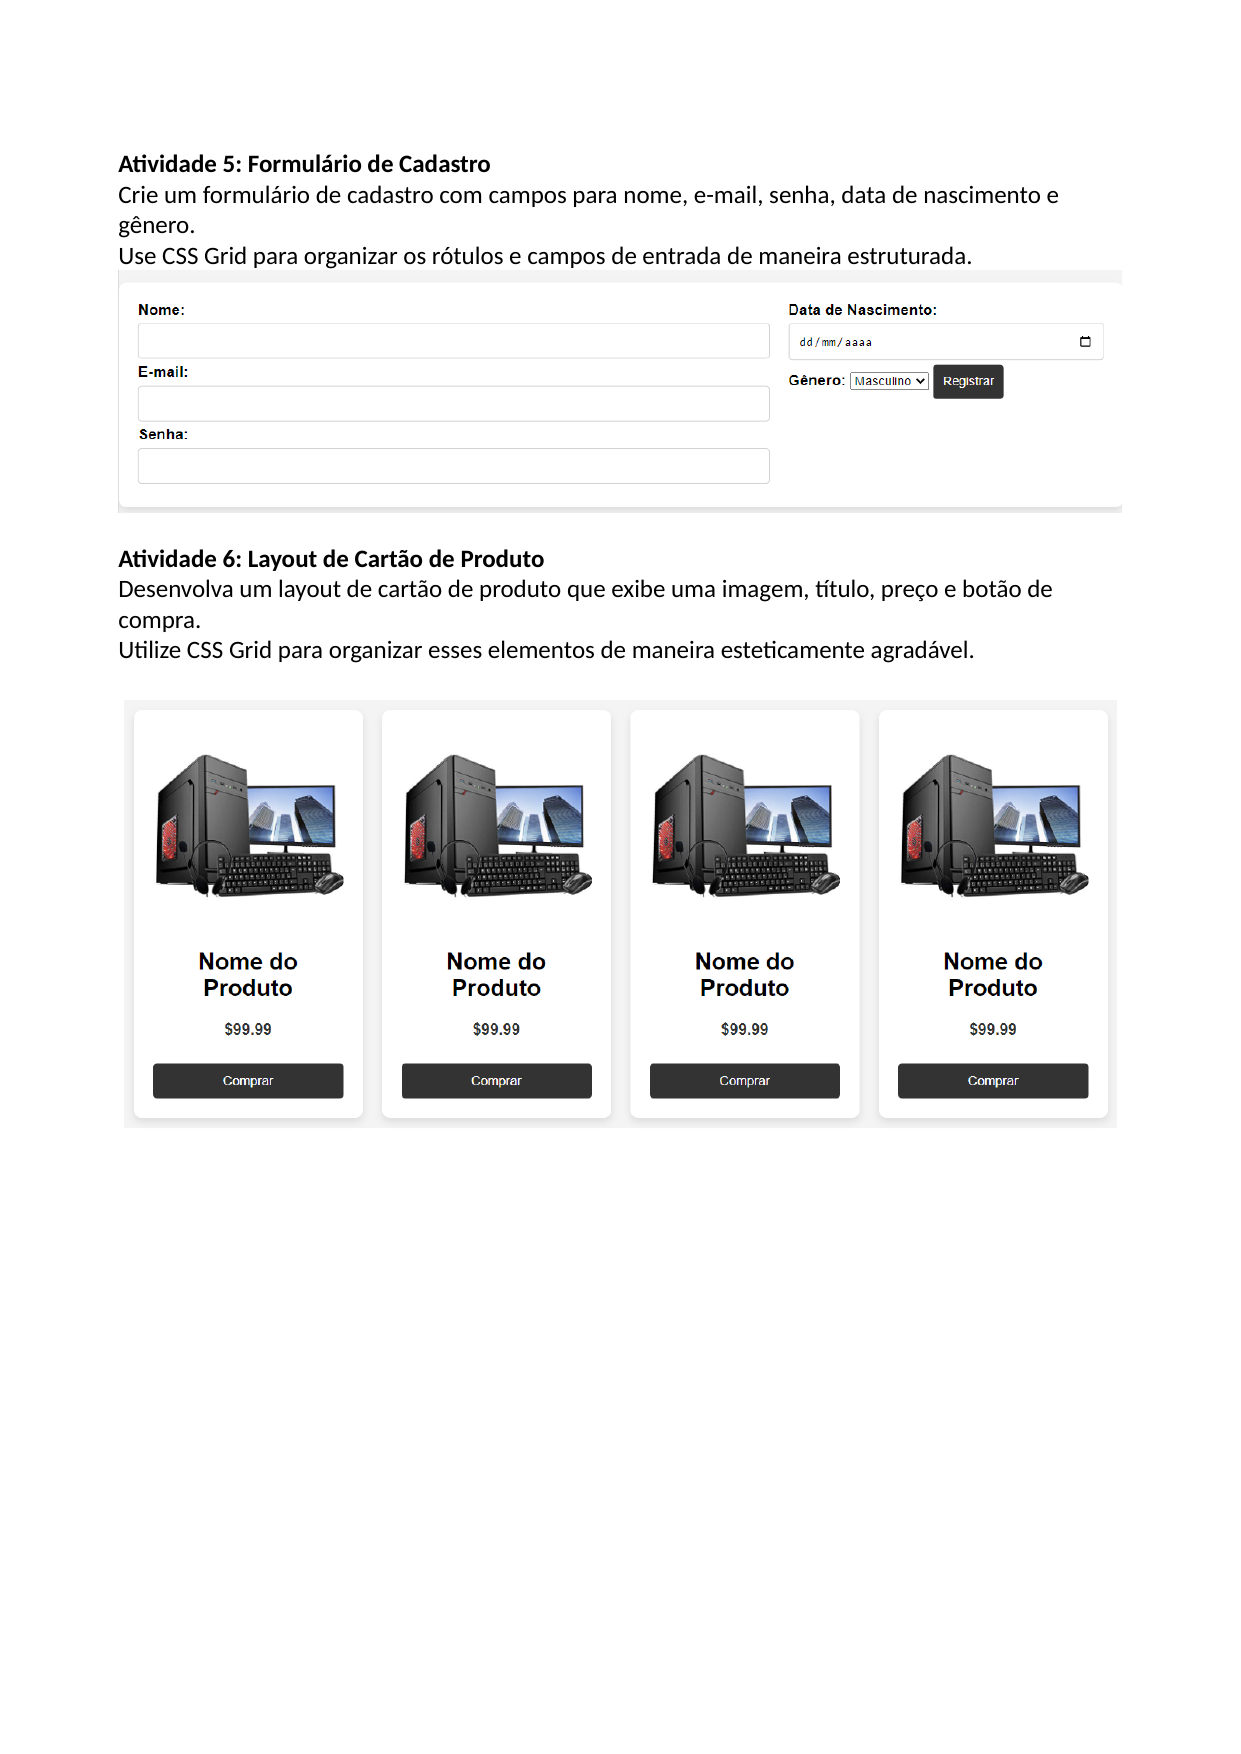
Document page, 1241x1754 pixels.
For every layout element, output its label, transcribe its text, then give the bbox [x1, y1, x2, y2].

text Desenvolva um layout de cartão de produto que exibe uma imagem, título, preço e botão de compra. [118, 573, 1122, 634]
text Use CSS Grid para organizar os rótulos e campos de entrada de maneira estruturada. [118, 240, 1122, 270]
text Utilize CSS Grid para organizar esses elementos de maneira esteticamente agradável. [118, 634, 1122, 665]
text Atividade 6: Layout de Cartão de Produto [118, 543, 1122, 573]
picture [118, 270, 1123, 513]
picture [118, 695, 1123, 1140]
text Atividade 5: Formulário de Cadastro [118, 149, 1122, 179]
text Crie um formulário de cadastro com campos para nome, e-mail, senha, data de nascimento e gênero. [118, 179, 1122, 240]
